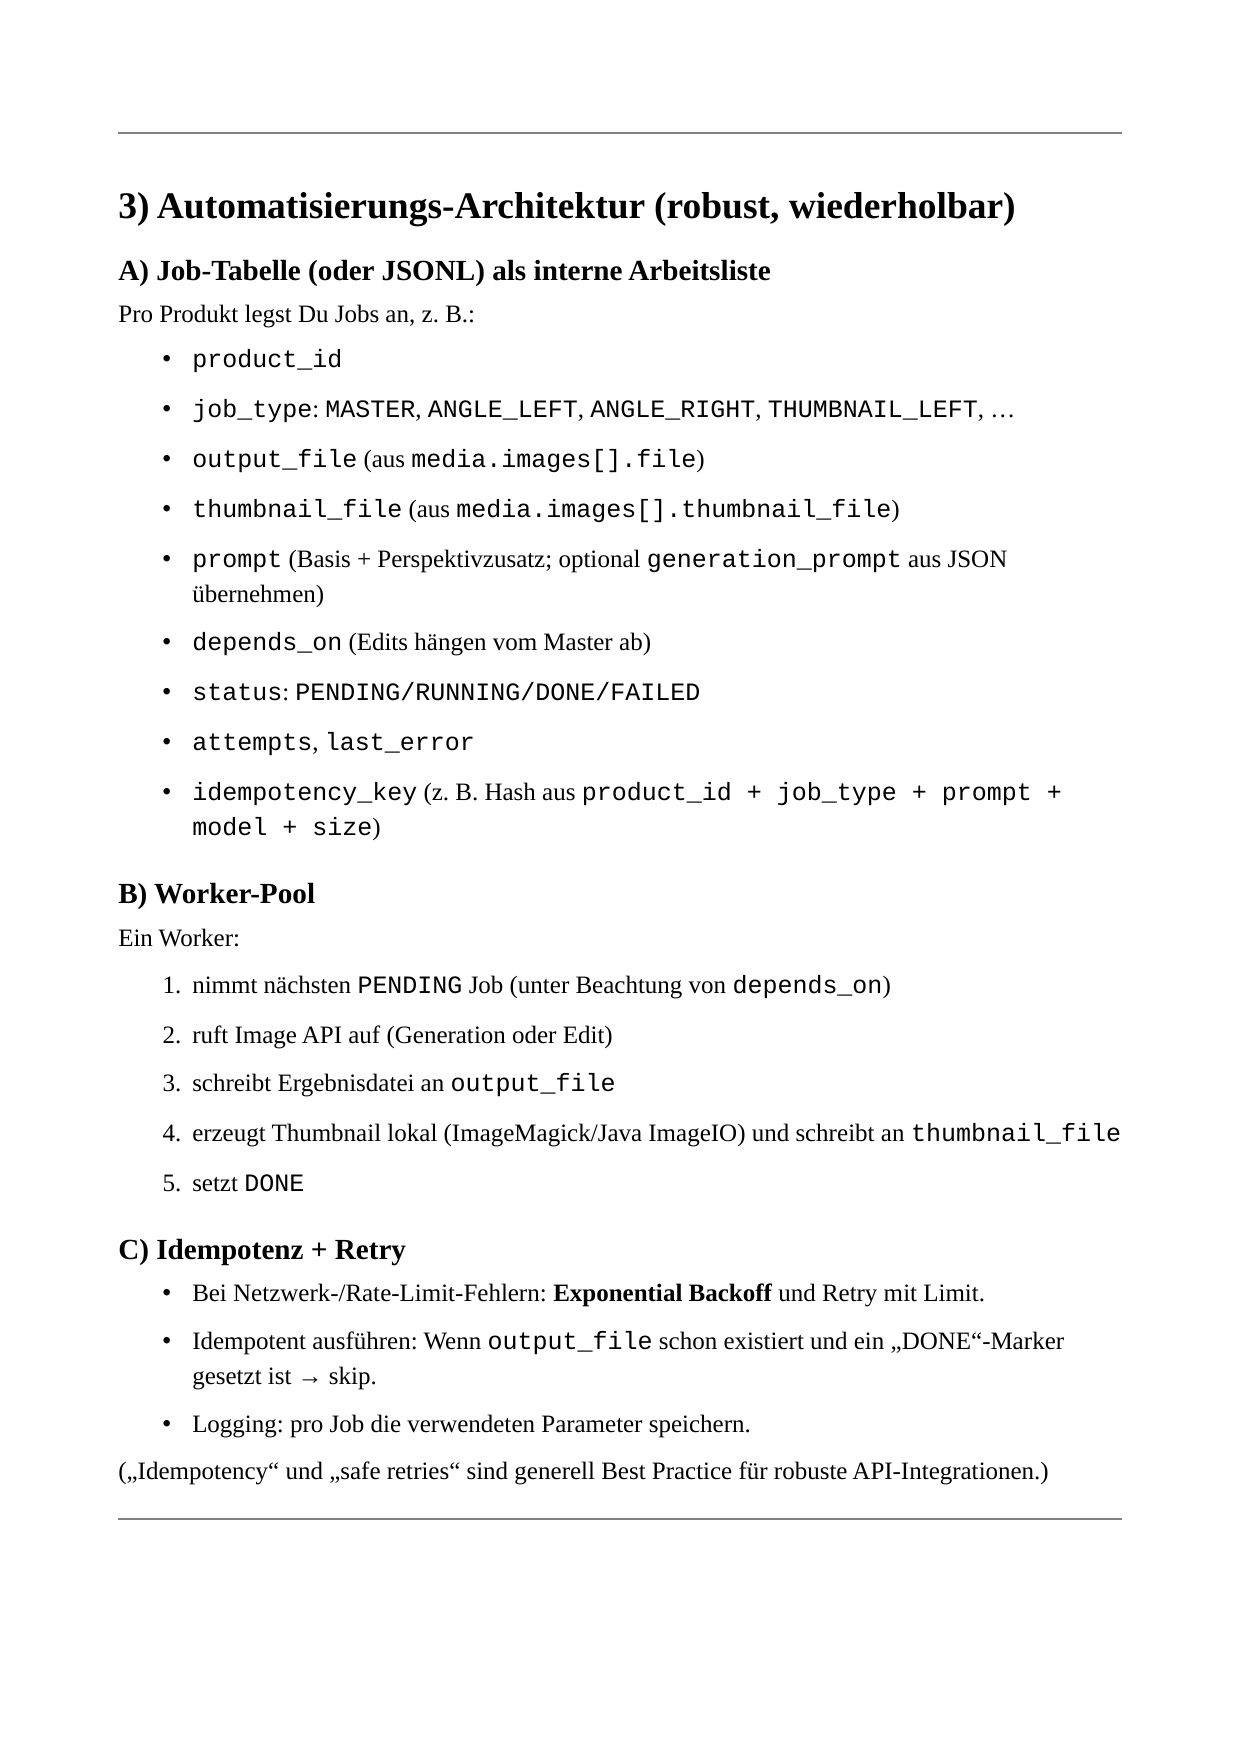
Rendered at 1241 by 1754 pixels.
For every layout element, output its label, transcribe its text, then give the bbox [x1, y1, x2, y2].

subtitle 3) Automatisierungs-Architektur (robust, wiederholbar) [118, 183, 1122, 226]
text („Idempotency“ und „safe retries“ sind generell Best Practice für robuste API-Integrationen.) [118, 1456, 1122, 1485]
list idempotency_key (z. B. Hash aus product_id + job_type + prompt + model + size) [162, 777, 1122, 843]
list Bei Netzwerk-/Rate-Limit-Fehlern: Exponential Backoff und Retry mit Limit. [162, 1278, 1122, 1307]
list prompt (Basis + Perspektivzusatz; optional generation_prompt aus JSON übernehmen) [162, 544, 1122, 608]
list output_file (aus media.images[].file) [162, 444, 1122, 475]
list setzt DONE [162, 1168, 1122, 1199]
subtitle C) Idempotenz + Retry [118, 1232, 1122, 1266]
list schreibt Ergebnisdatei an output_file [162, 1068, 1122, 1099]
subtitle A) Job-Tabelle (oder JSONL) als interne Arbeitsliste [118, 253, 1122, 287]
list depends_on (Edits hängen vom Master ab) [162, 627, 1122, 658]
list nimmt nächsten PENDING Job (unter Beachtung von depends_on) [162, 970, 1122, 1001]
list thumbnail_file (aus media.images[].thumbnail_file) [162, 494, 1122, 525]
list Idempotent ausführen: Wenn output_file schon existiert und ein „DONE“-Marker gesetzt ist → skip. [162, 1326, 1122, 1390]
list erzeugt Thumbnail lokal (ImageMagick/Java ImageIO) und schreibt an thumbnail_file [162, 1118, 1122, 1149]
list attempts, last_error [162, 727, 1122, 758]
list Logging: pro Job die verwendeten Parameter speichern. [162, 1409, 1122, 1437]
text Ein Worker: [118, 923, 1122, 951]
list product_id [162, 347, 1122, 375]
list job_type: MASTER, ANGLE_LEFT, ANGLE_RIGHT, THUMBNAIL_LEFT, … [162, 394, 1122, 425]
list ruft Image API auf (Generation oder Edit) [162, 1020, 1122, 1049]
subtitle B) Worker-Pool [118, 877, 1122, 910]
text Pro Produkt legst Du Jobs an, z. B.: [118, 299, 1122, 328]
list status: PENDING/RUNNING/DONE/FAILED [162, 677, 1122, 708]
